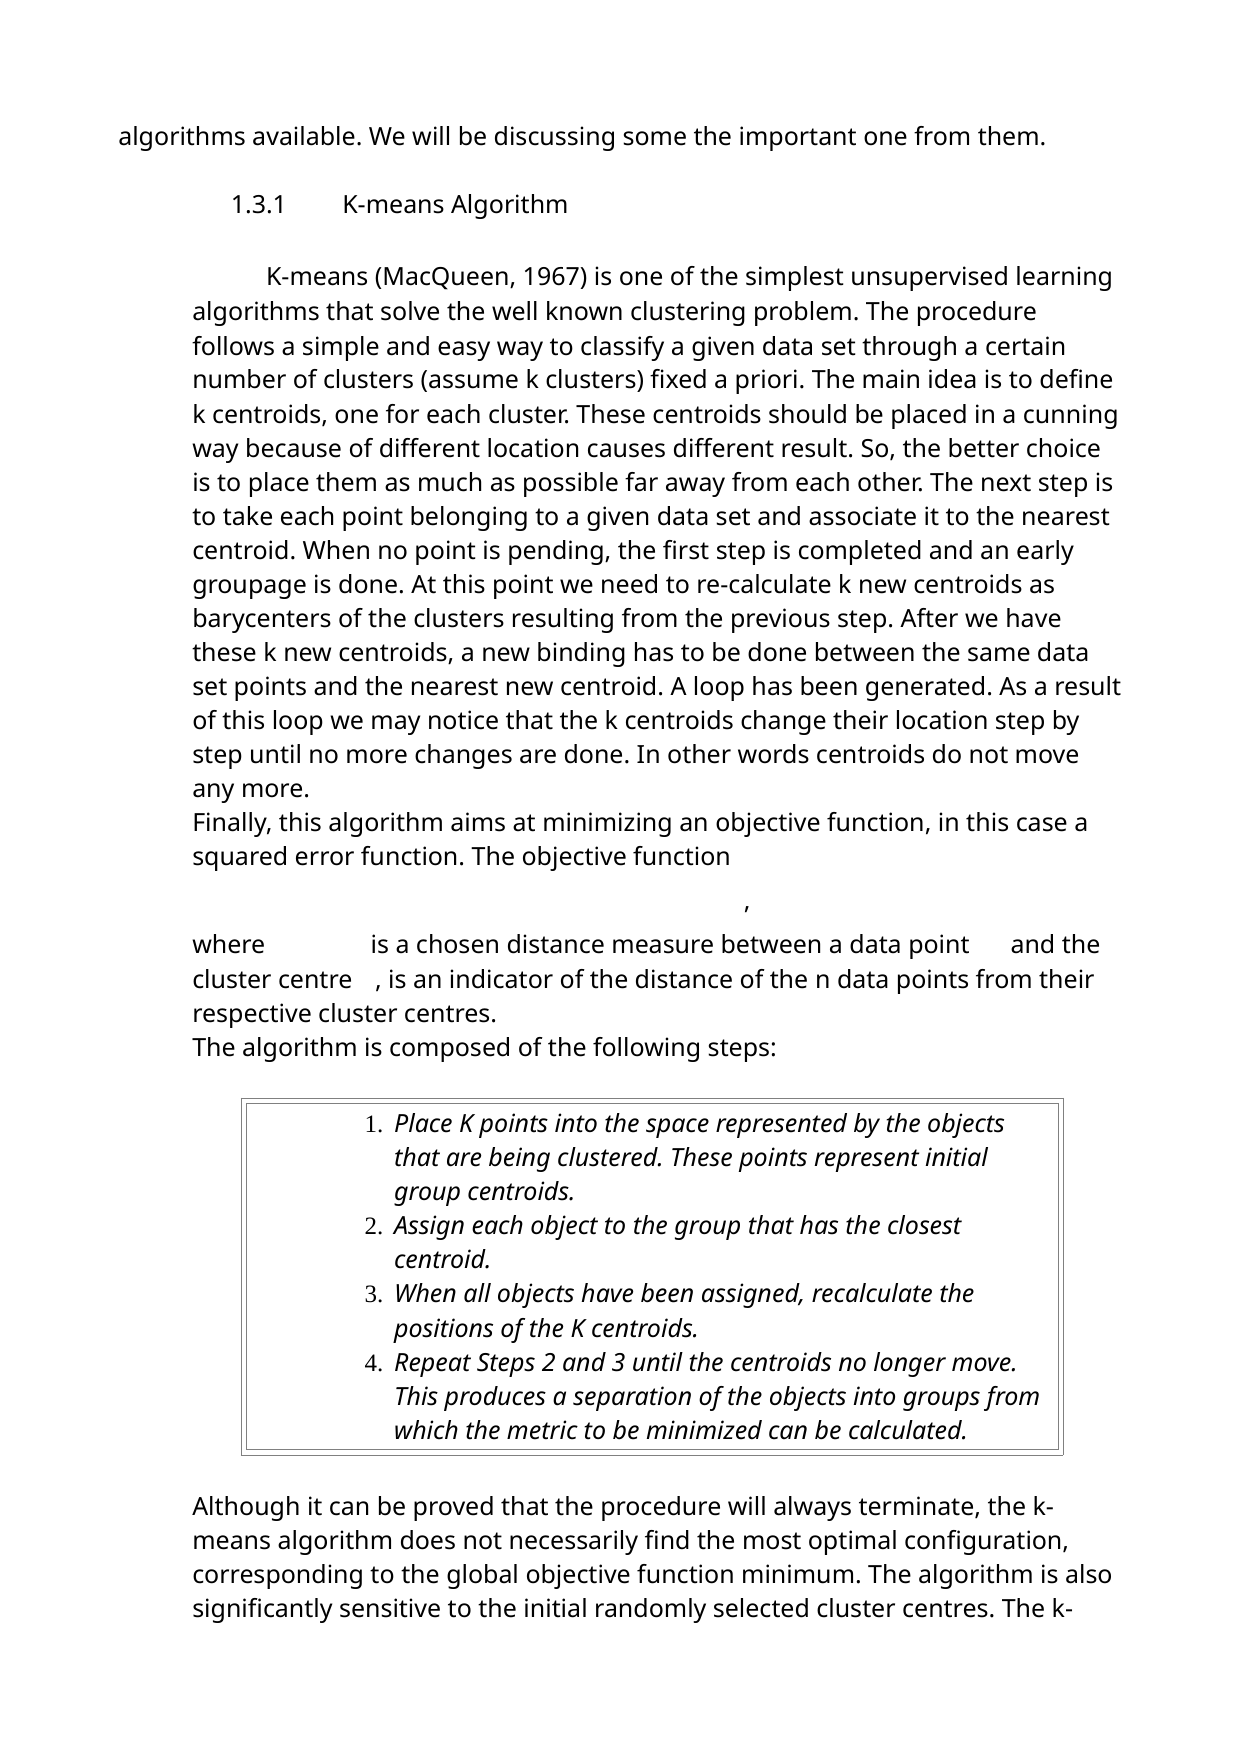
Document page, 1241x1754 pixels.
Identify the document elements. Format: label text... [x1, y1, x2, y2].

text K-means (MacQueen, 1967) is one of the simplest unsupervised learning algorithms that solve the well known clustering problem. The procedure follows a simple and easy way to classify a given data set through a certain number of clusters (assume k clusters) fixed a priori. The main idea is to define k centroids, one for each cluster. These centroids should be placed in a cunning way because of different location causes different result. So, the better choice is to place them as much as possible far away from each other. The next step is to take each point belonging to a given data set and associate it to the nearest centroid. When no point is pending, the first step is completed and an early groupage is done. At this point we need to re-calculate k new centroids as barycenters of the clusters resulting from the previous step. After we have these k new centroids, a new binding has to be done between the same data set points and the nearest new centroid. A loop has been generated. As a result of this loop we may notice that the k centroids change their location step by step until no more changes are done. In other words centroids do not move any more. Finally, this algorithm aims at minimizing an objective function, in this case a squared error function. The objective function [192, 254, 1122, 873]
text where is a chosen distance measure between a data point and the cluster centre , is an indicator of the distance of the n data points from their respective cluster centres. [192, 927, 1122, 1029]
table_header Place K points into the space represented by the objects that are being clustered. These points represent initial group centroids. Assign each object to the group that has the closest centroid. When all objects have been assigned, recalculate the positions of the K centroids. Repeat Steps 2 and 3 until the centroids no longer move. This produces a separation of the objects into groups from which the metric to be minimized can be calculated. [244, 1099, 1061, 1449]
text The algorithm is composed of the following steps: [192, 1029, 1122, 1063]
text Although it can be proved that the procedure will always terminate, the k-means algorithm does not necessarily find the most optimal configuration, corresponding to the global objective function minimum. The algorithm is also significantly sensitive to the initial randomly selected cluster centres. The k- [192, 1489, 1122, 1625]
list K-means Algorithm [231, 186, 1122, 220]
text algorithms available. We will be discussing some the important one from them. [118, 118, 1122, 152]
text , [192, 873, 1122, 927]
